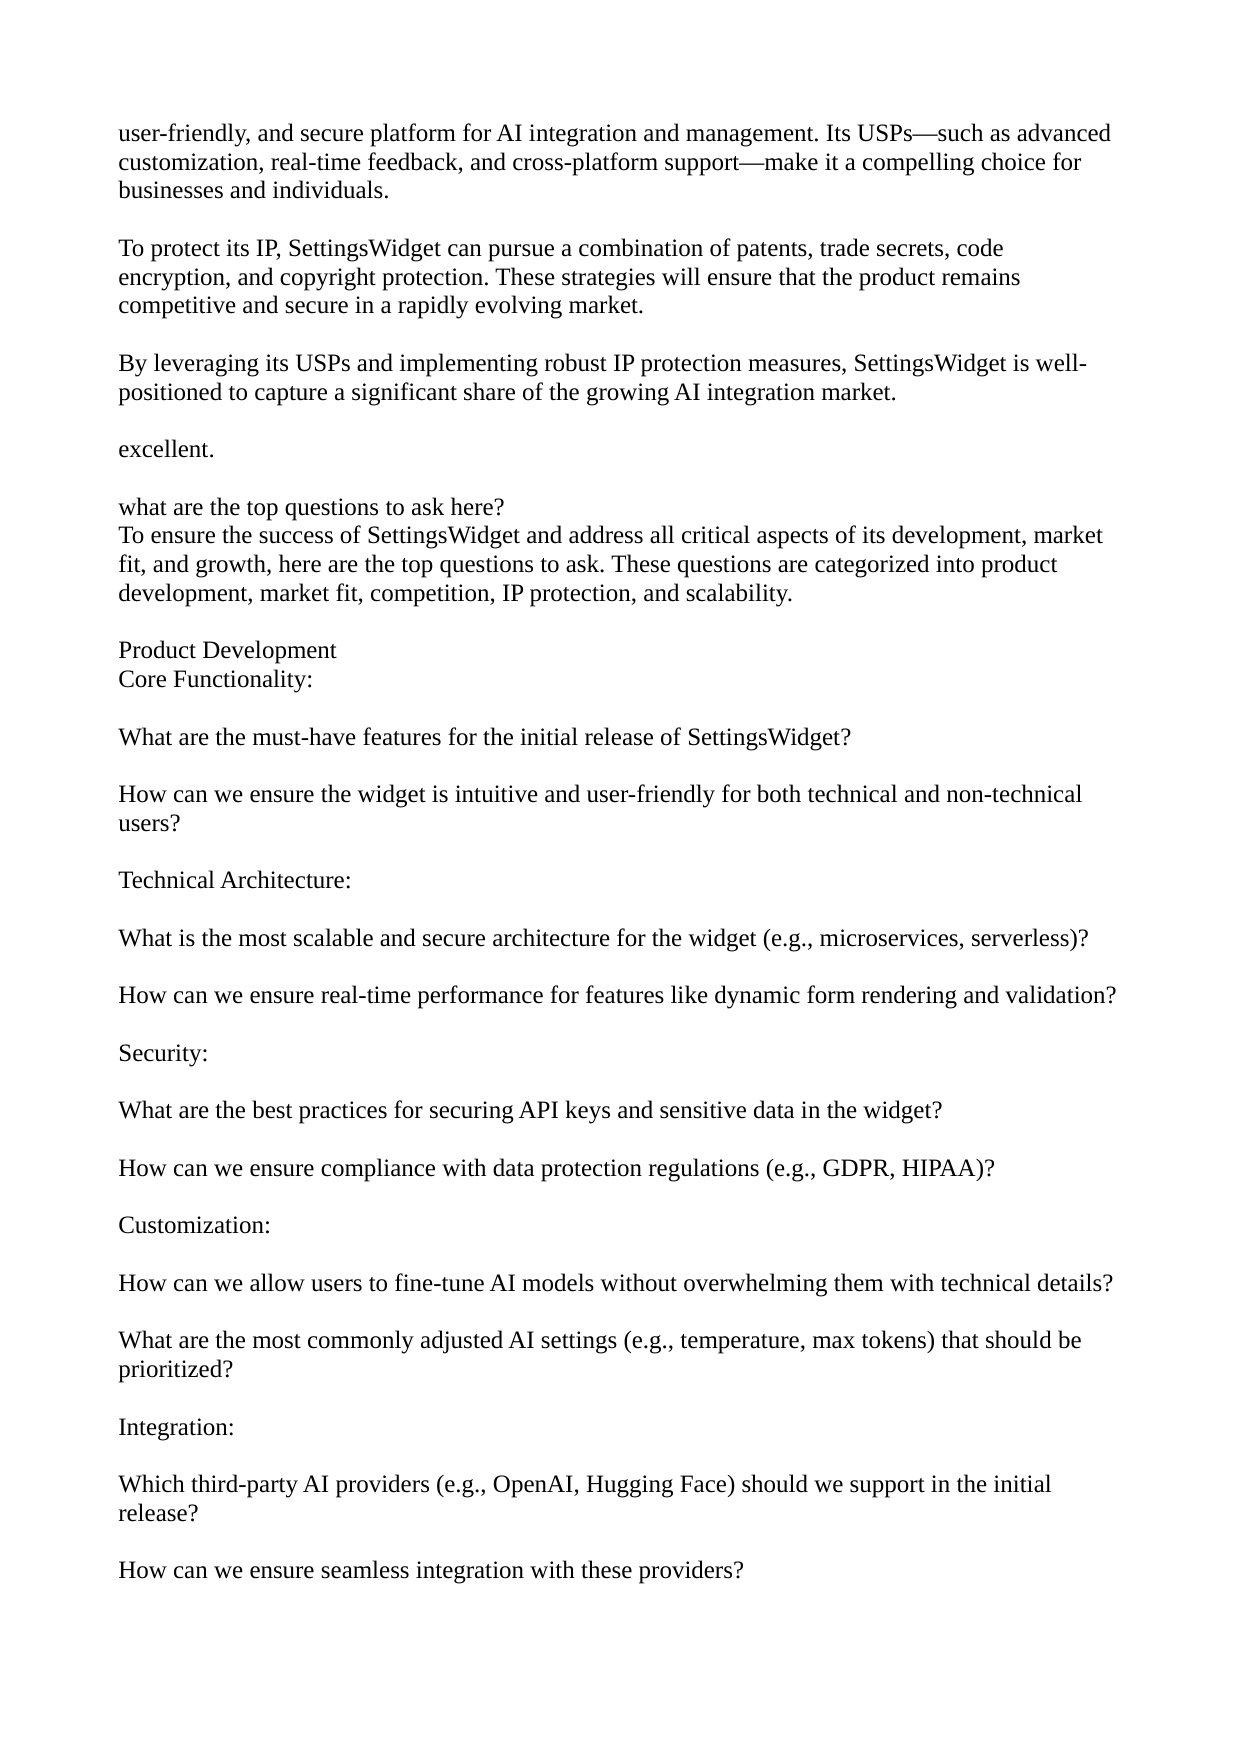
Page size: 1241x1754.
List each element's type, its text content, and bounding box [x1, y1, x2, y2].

text Product Development [118, 636, 1122, 664]
text What is the most scalable and secure architecture for the widget (e.g., microservices, serverless)? [118, 923, 1122, 952]
text what are the top questions to ask here? [118, 492, 1122, 521]
text Security: [118, 1038, 1122, 1067]
text excellent. [118, 434, 1122, 463]
text To ensure the success of SettingsWidget and address all critical aspects of its development, market fit, and growth, here are the top questions to ask. These questions are categorized into product development, market fit, competition, IP protection, and scalability. [118, 521, 1122, 607]
text How can we ensure real-time performance for features like dynamic form rendering and validation? [118, 981, 1122, 1009]
text What are the must-have features for the initial release of SettingsWidget? [118, 722, 1122, 751]
text To protect its IP, SettingsWidget can pursue a combination of patents, trade secrets, code encryption, and copyright protection. These strategies will ensure that the product remains competitive and secure in a rapidly evolving market. [118, 233, 1122, 319]
text Customization: [118, 1211, 1122, 1239]
text Core Functionality: [118, 664, 1122, 693]
text By leveraging its USPs and implementing robust IP protection measures, SettingsWidget is well-positioned to capture a significant share of the growing AI integration market. [118, 348, 1122, 406]
text How can we ensure compliance with data protection regulations (e.g., GDPR, HIPAA)? [118, 1153, 1122, 1182]
text Which third-party AI providers (e.g., OpenAI, Hugging Face) should we support in the initial release? [118, 1469, 1122, 1527]
text What are the most commonly adjusted AI settings (e.g., temperature, max tokens) that should be prioritized? [118, 1326, 1122, 1383]
text What are the best practices for securing API keys and sensitive data in the widget? [118, 1096, 1122, 1124]
text How can we ensure the widget is intuitive and user-friendly for both technical and non-technical users? [118, 779, 1122, 837]
text Integration: [118, 1412, 1122, 1441]
text user-friendly, and secure platform for AI integration and management. Its USPs—such as advanced customization, real-time feedback, and cross-platform support—make it a compelling choice for businesses and individuals. [118, 118, 1122, 204]
text Technical Architecture: [118, 866, 1122, 894]
text How can we ensure seamless integration with these providers? [118, 1556, 1122, 1584]
text How can we allow users to fine-tune AI models without overwhelming them with technical details? [118, 1268, 1122, 1297]
